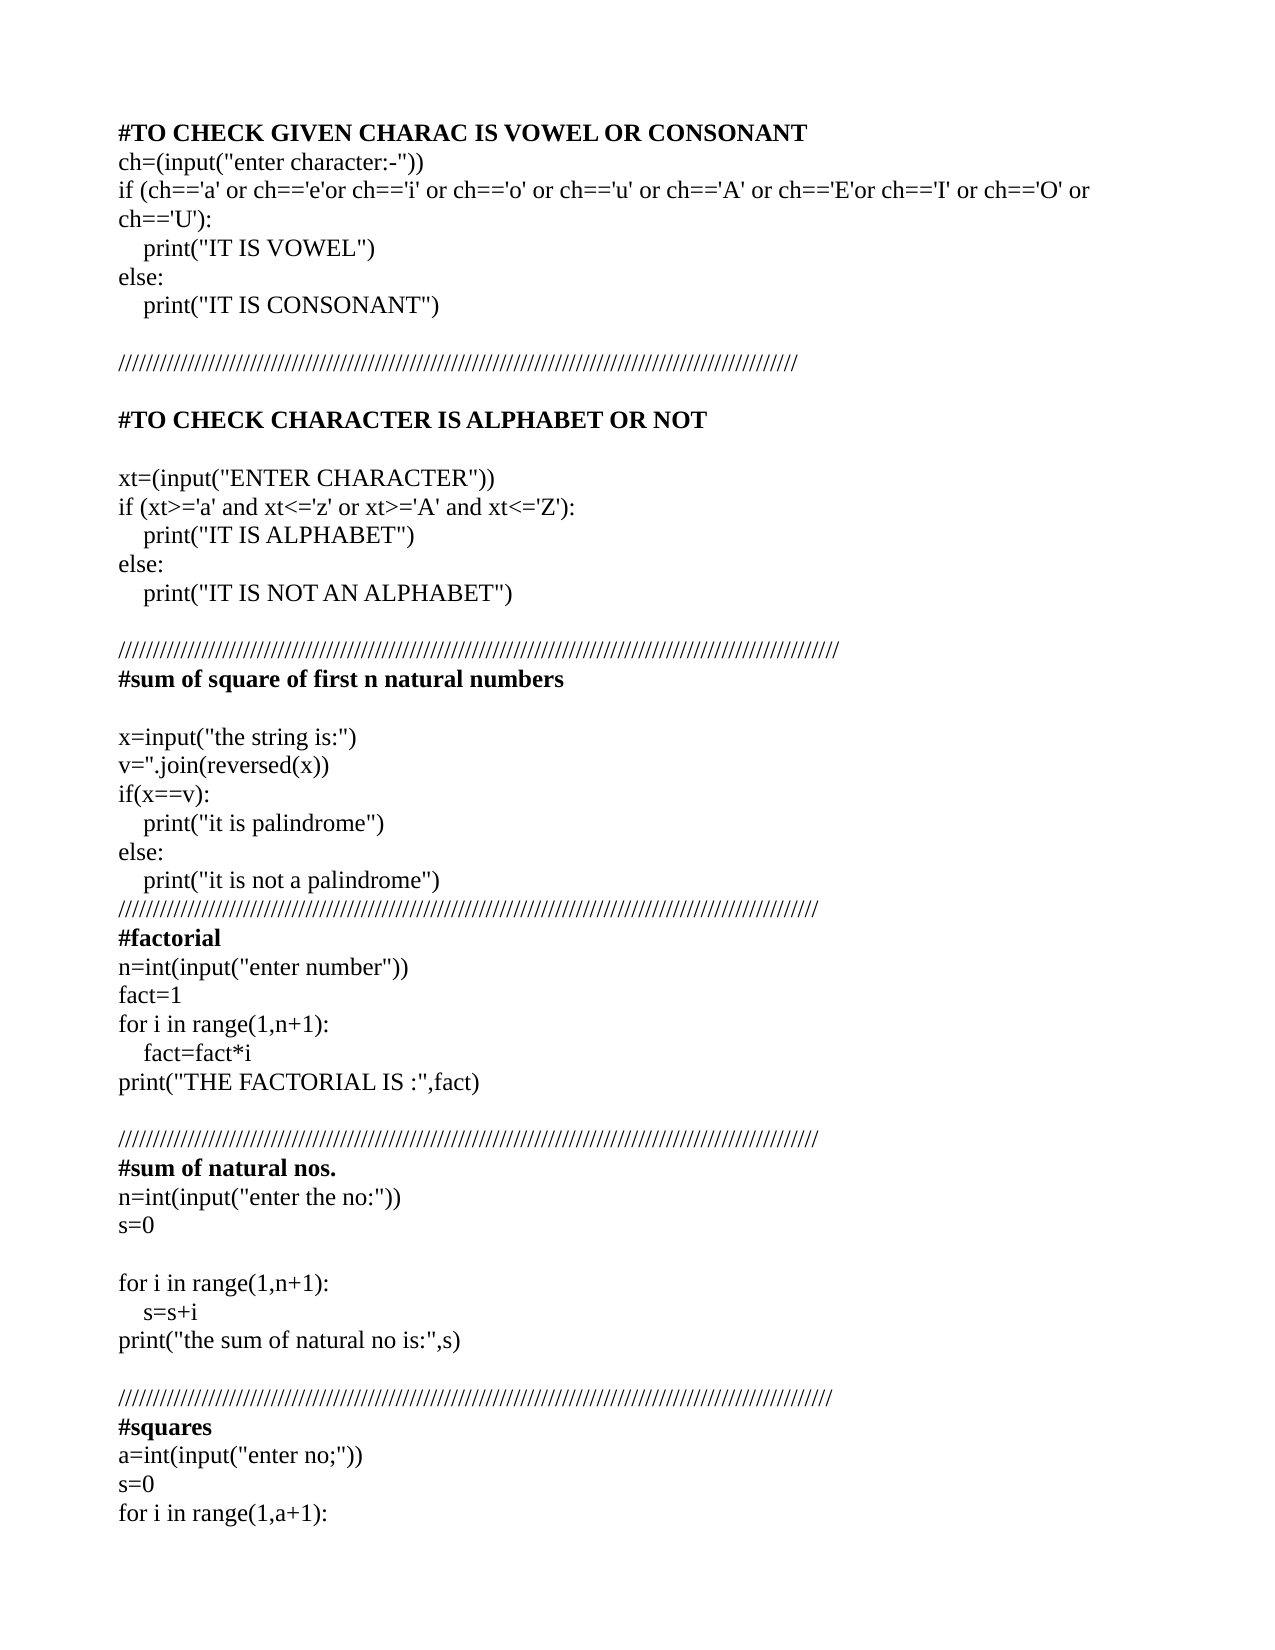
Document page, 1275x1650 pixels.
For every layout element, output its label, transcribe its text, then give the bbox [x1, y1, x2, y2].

text print("the sum of natural no is:",s) [118, 1326, 1157, 1354]
text a=int(input("enter no;")) [118, 1441, 1157, 1469]
text fact=fact*i [118, 1038, 1157, 1067]
text if (xt>='a' and xt<='z' or xt>='A' and xt<='Z'): [118, 492, 1157, 521]
text x=input("the string is:") [118, 722, 1157, 751]
text print("IT IS NOT AN ALPHABET") [118, 578, 1157, 607]
text print("IT IS ALPHABET") [118, 521, 1157, 549]
text fact=1 [118, 981, 1157, 1009]
text xt=(input("ENTER CHARACTER")) [118, 463, 1157, 492]
text for i in range(1,n+1): [118, 1268, 1157, 1297]
text /////////////////////////////////////////////////////////////////////////////////////////////////////// [118, 1383, 1157, 1412]
text print("THE FACTORIAL IS :",fact) [118, 1067, 1157, 1096]
text print("IT IS CONSONANT") [118, 291, 1157, 319]
text ch=(input("enter character:-")) [118, 147, 1157, 176]
text else: [118, 262, 1157, 291]
text print("it is not a palindrome") [118, 866, 1157, 894]
text #squares [118, 1412, 1157, 1441]
text #sum of natural nos. [118, 1153, 1157, 1182]
text print("IT IS VOWEL") [118, 233, 1157, 262]
text n=int(input("enter number")) [118, 952, 1157, 981]
text //////////////////////////////////////////////////////////////////////////////////////////////////////// [118, 636, 1157, 664]
text if (ch=='a' or ch=='e'or ch=='i' or ch=='o' or ch=='u' or ch=='A' or ch=='E'or ch=='I' or ch=='O' or ch=='U'): [118, 176, 1157, 233]
text #TO CHECK GIVEN CHARAC IS VOWEL OR CONSONANT [118, 118, 1157, 147]
text ///////////////////////////////////////////////////////////////////////////////////////////////////// [118, 894, 1157, 923]
text s=s+i [118, 1297, 1157, 1326]
text for i in range(1,a+1): [118, 1498, 1157, 1527]
text #TO CHECK CHARACTER IS ALPHABET OR NOT [118, 406, 1157, 434]
text v=''.join(reversed(x)) [118, 751, 1157, 779]
text ///////////////////////////////////////////////////////////////////////////////////////////////////// [118, 1124, 1157, 1153]
text s=0 [118, 1211, 1157, 1239]
text for i in range(1,n+1): [118, 1009, 1157, 1038]
text else: [118, 549, 1157, 578]
text print("it is palindrome") [118, 808, 1157, 837]
text #factorial [118, 923, 1157, 952]
text n=int(input("enter the no:")) [118, 1182, 1157, 1211]
text ////////////////////////////////////////////////////////////////////////////////////////////////// [118, 348, 1157, 377]
text if(x==v): [118, 779, 1157, 808]
text else: [118, 837, 1157, 866]
text #sum of square of first n natural numbers [118, 664, 1157, 693]
text s=0 [118, 1469, 1157, 1498]
